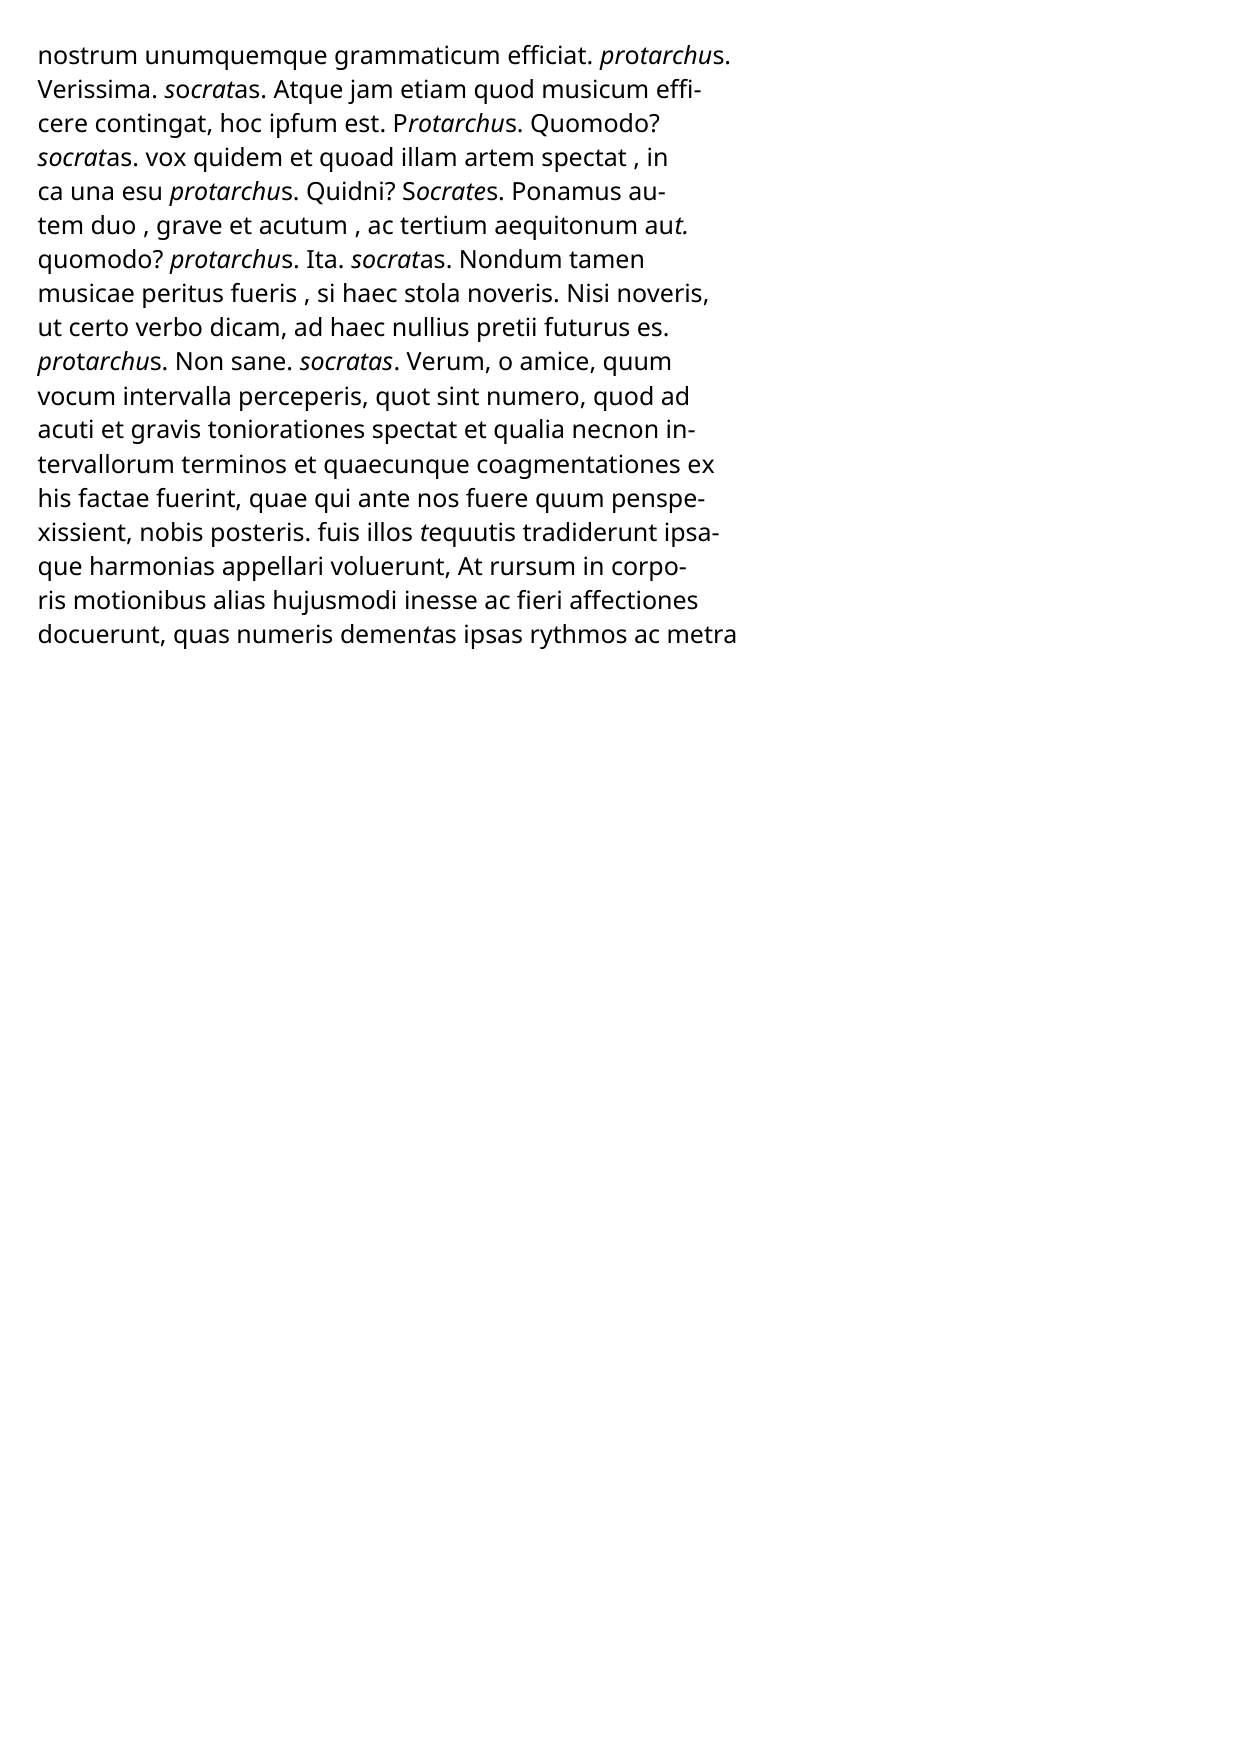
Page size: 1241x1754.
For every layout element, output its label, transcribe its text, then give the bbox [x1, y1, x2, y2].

text nostrum unumquemque grammaticum efficiat. protarchus. Verissima. socratas. Atque jam etiam quod musicum effi- cere contingat, hoc ipfum est. Protarchus. Quomodo? socratas. vox quidem et quoad illam artem spectat , in ca una esu protarchus. Quidni? Socrates. Ponamus au- tem duo , grave et acutum , ac tertium aequitonum aut. quomodo? protarchus. Ita. socratas. Nondum tamen musicae peritus fueris , si haec stola noveris. Nisi noveris, ut certo verbo dicam, ad haec nullius pretii futurus es. protarchus. Non sane. socratas. Verum, o amice, quum vocum intervalla perceperis, quot sint numero, quod ad acuti et gravis toniorationes spectat et qualia necnon in- tervallorum terminos et quaecunque coagmentationes ex his factae fuerint, quae qui ante nos fuere quum penspe- xissient, nobis posteris. fuis illos tequutis tradiderunt ipsa- que harmonias appellari voluerunt, At rursum in corpo- ris motionibus alias hujusmodi inesse ac fieri affectiones docuerunt, quas numeris dementas ipsas rythmos ac metra [37, 37, 1203, 651]
